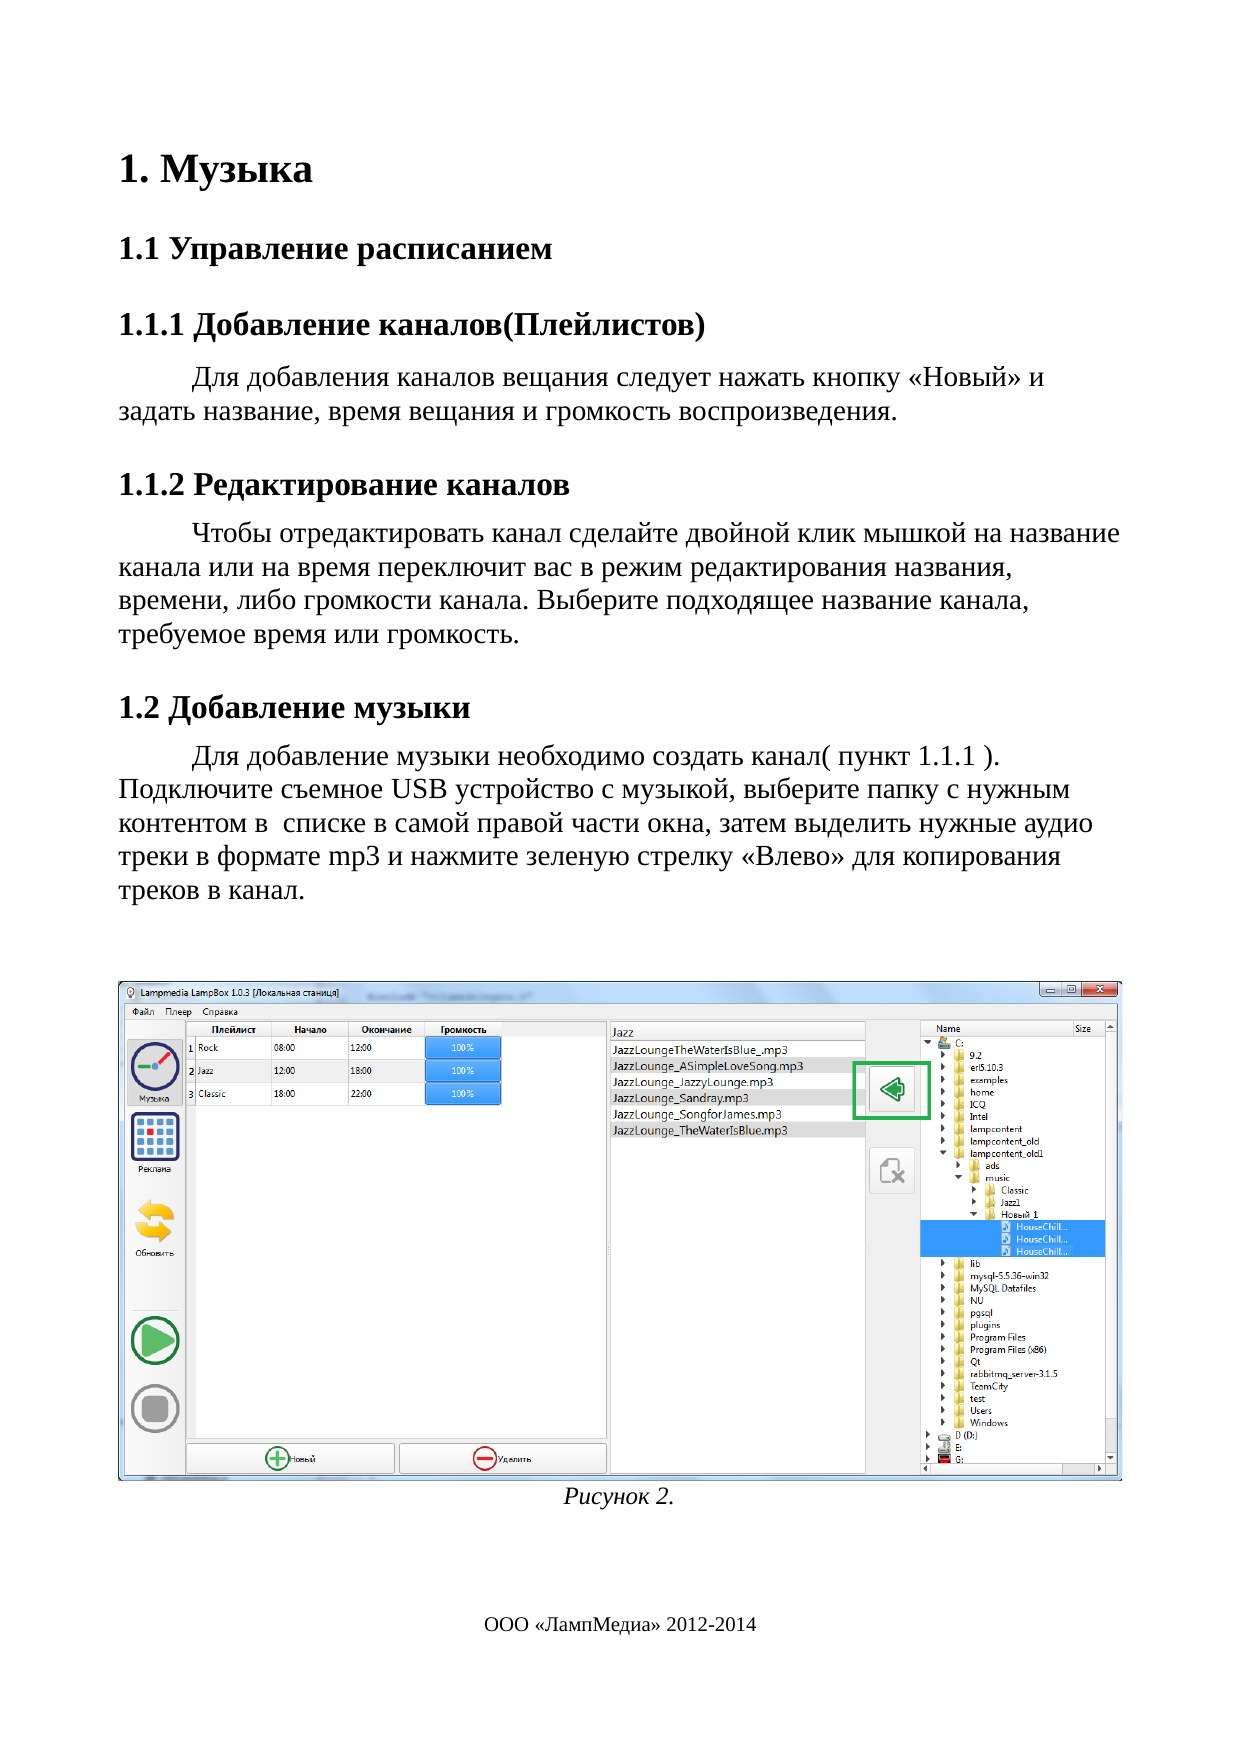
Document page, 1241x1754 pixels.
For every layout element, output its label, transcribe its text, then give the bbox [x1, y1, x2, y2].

subtitle 1. Музыка [118, 143, 1122, 191]
subtitle 1.1.2 Редактирование каналов [118, 464, 1122, 503]
text Для добавление музыки необходимо создать канал( пункт 1.1.1 ). Подключите съемное USB устройство с музыкой, выберите папку с нужным контентом в списке в самой правой части окна, затем выделить нужные аудио треки в формате mp3 и нажмите зеленую стрелку «Влево» для копирования треков в канал. [118, 738, 1122, 906]
subtitle 1.2 Добавление музыки [118, 687, 1122, 725]
subtitle 1.1.1 Добавление каналов(Плейлистов) [118, 304, 1122, 343]
text Рисунок 2. [118, 1481, 1122, 1509]
picture [118, 981, 1123, 1481]
subtitle 1.1 Управление расписанием [118, 228, 1122, 267]
text Чтобы отредактировать канал сделайте двойной клик мышкой на название канала или на время переключит вас в режим редактирования названия, времени, либо громкости канала. Выберите подходящее название канала, требуемое время или громкость. [118, 515, 1122, 649]
text Для добавления каналов вещания следует нажать кнопку «Новый» и задать название, время вещания и громкость воспроизведения. [118, 355, 1122, 427]
